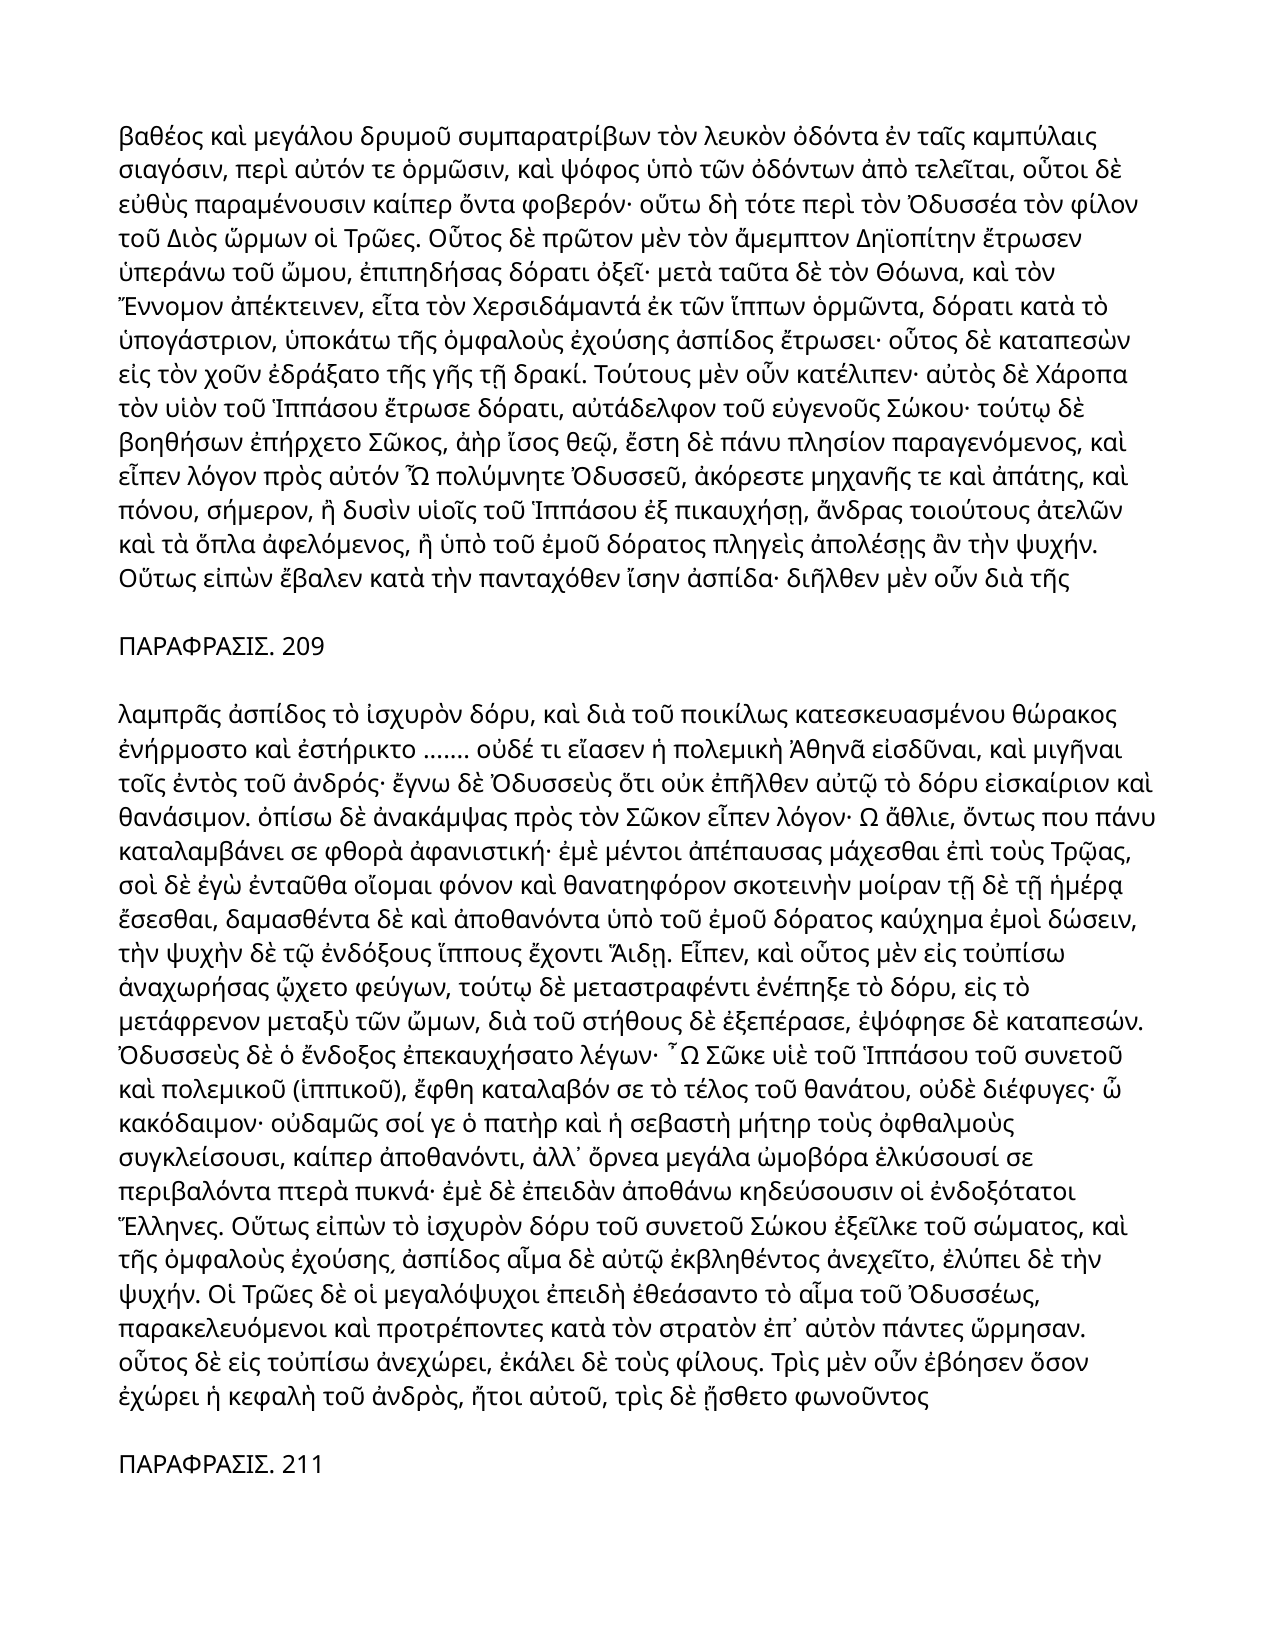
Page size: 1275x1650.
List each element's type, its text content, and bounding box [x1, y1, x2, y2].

text ΠΑΡΑΦΡΑΣΙΣ. 209 [118, 629, 1157, 663]
text λαμπρᾶς ἀσπίδος τὸ ἰσχυρὸν δόρυ, καὶ διὰ τοῦ ποικίλως κατεσκευασμένου θώρακος ἐνήρμοστο καὶ ἐστήρικτο ....... οὐδέ τι εἴασεν ἡ πολεμικὴ Ἀθηνᾶ εἰσδῦναι, καὶ μιγῆναι τοῖς ἐντὸς τοῦ ἀνδρός· ἔγνω δὲ Ὀδυσσεὺς ὅτι οὐκ ἐπῆλθεν αὐτῷ τὸ δόρυ εἰσκαίριον καὶ θανάσιμον. ὀπίσω δὲ ἀνακάμψας πρὸς τὸν Σῶκον εἶπεν λόγον· Ω ἄθλιε, ὄντως που πάνυ καταλαμβάνει σε φθορὰ ἀφανιστική· ἐμὲ μέντοι ἀπέπαυσας μάχεσθαι ἐπὶ τοὺς Τρῷας, σοὶ δὲ ἐγὼ ἐνταῦθα οἴομαι φόνον καὶ θανατηφόρον σκοτεινὴν μοίραν τῇ δὲ τῇ ἡμέρᾳ ἔσεσθαι, δαμασθέντα δὲ καὶ ἀποθανόντα ὑπὸ τοῦ ἐμοῦ δόρατος καύχημα ἐμοὶ δώσειν, τὴν ψυχὴν δὲ τῷ ἐνδόξους ἵππους ἔχοντι Ἅιδῃ. Εἶπεν, καὶ οὗτος μὲν εἰς τοὐπίσω ἀναχωρήσας ᾤχετο φεύγων, τούτῳ δὲ μεταστραφέντι ἐνέπηξε τὸ δόρυ, εἰς τὸ μετάφρενον μεταξὺ τῶν ὤμων, διὰ τοῦ στήθους δὲ ἐξεπέρασε, ἐψόφησε δὲ καταπεσών. Ὀδυσσεὺς δὲ ὁ ἔνδοξος ἐπεκαυχήσατο λέγων· ῏Ω Σῶκε υἱὲ τοῦ Ἱππάσου τοῦ συνετοῦ καὶ πολεμικοῦ (ἱππικοῦ), ἔφθη καταλαβόν σε τὸ τέλος τοῦ θανάτου, οὐδὲ διέφυγες· ὦ κακόδαιμον· οὐδαμῶς σοί γε ὁ πατὴρ καὶ ἡ σεβαστὴ μήτηρ τοὺς ὀφθαλμοὺς συγκλείσουσι, καίπερ ἀποθανόντι, ἀλλ᾿ ὄρνεα μεγάλα ὠμοβόρα ἑλκύσουσί σε περιβαλόντα πτερὰ πυκνά· ἐμὲ δὲ ἐπειδὰν ἀποθάνω κηδεύσουσιν οἱ ἐνδοξότατοι Ἕλληνες. Οὕτως εἰπὼν τὸ ἰσχυρὸν δόρυ τοῦ συνετοῦ Σώκου ἐξεῖλκε τοῦ σώματος, καὶ τῆς ὀμφαλοὺς ἐχούσης͵ ἀσπίδος αἷμα δὲ αὐτῷ ἐκβληθέντος ἀνεχεῖτο, ἐλύπει δὲ τὴν ψυχήν. Οἱ Τρῶες δὲ οἱ μεγαλόψυχοι ἐπειδὴ ἐθεάσαντο τὸ αἷμα τοῦ Ὀδυσσέως, παρακελευόμενοι καὶ προτρέποντες κατὰ τὸν στρατὸν ἐπ᾽ αὐτὸν πάντες ὥρμησαν. οὗτος δὲ εἰς τοὐπίσω ἀνεχώρει, ἐκάλει δὲ τοὺς φίλους. Τρὶς μὲν οὖν ἐβόησεν ὅσον ἐχώρει ἡ κεφαλὴ τοῦ ἀνδρὸς, ἤτοι αὐτοῦ, τρὶς δὲ ᾔσθετο φωνοῦντος [118, 697, 1157, 1412]
text βαθέος καὶ μεγάλου δρυμοῦ συμπαρατρίβων τὸν λευκὸν ὀδόντα ἐν ταῖς καμπύλαις σιαγόσιν, περὶ αὐτόν τε ὁρμῶσιν, καὶ ψόφος ὑπὸ τῶν ὀδόντων ἀπὸ τελεῖται, οὗτοι δὲ εὐθὺς παραμένουσιν καίπερ ὄντα φοβερόν· οὕτω δὴ τότε περὶ τὸν Ὀδυσσέα τὸν φίλον τοῦ Διὸς ὥρμων οἱ Τρῶες. Οὗτος δὲ πρῶτον μὲν τὸν ἄμεμπτον Δηϊοπίτην ἔτρωσεν ὑπεράνω τοῦ ὤμου, ἐπιπηδήσας δόρατι ὀξεῖ· μετὰ ταῦτα δὲ τὸν Θόωνα, καὶ τὸν Ἔννομον ἀπέκτεινεν, εἶτα τὸν Χερσιδάμαντά ἐκ τῶν ἵππων ὁρμῶντα, δόρατι κατὰ τὸ ὑπογάστριον, ὑποκάτω τῆς ὀμφαλοὺς ἐχούσης ἀσπίδος ἔτρωσει· οὗτος δὲ καταπεσὼν εἰς τὸν χοῦν ἐδράξατο τῆς γῆς τῇ δρακί. Τούτους μὲν οὖν κατέλιπεν· αὐτὸς δὲ Χάροπα τὸν υἱὸν τοῦ Ἱππάσου ἔτρωσε δόρατι, αὐτάδελφον τοῦ εὐγενοῦς Σώκου· τούτῳ δὲ βοηθήσων ἐπήρχετο Σῶκος, ἀὴρ ἴσος θεῷ, ἔστη δὲ πάνυ πλησίον παραγενόμενος, καὶ εἶπεν λόγον πρὸς αὐτόν Ὦ πολύμνητε Ὀδυσσεῦ, ἀκόρεστε μηχανῆς τε καὶ ἀπάτης, καὶ πόνου, σήμερον, ἢ δυσὶν υἱοῖς τοῦ Ἱππάσου ἐξ πικαυχήσῃ, ἄνδρας τοιούτους ἀτελῶν καὶ τὰ ὅπλα ἀφελόμενος, ἢ ὑπὸ τοῦ ἐμοῦ δόρατος πληγεὶς ἀπολέσῃς ἂν τὴν ψυχήν. Οὕτως εἰπὼν ἔβαλεν κατὰ τὴν πανταχόθεν ἴσην ἀσπίδα· διῆλθεν μὲν οὖν διὰ τῆς [118, 118, 1157, 595]
text ΠΑΡΑΦΡΑΣΙΣ. 211 [118, 1447, 1157, 1481]
